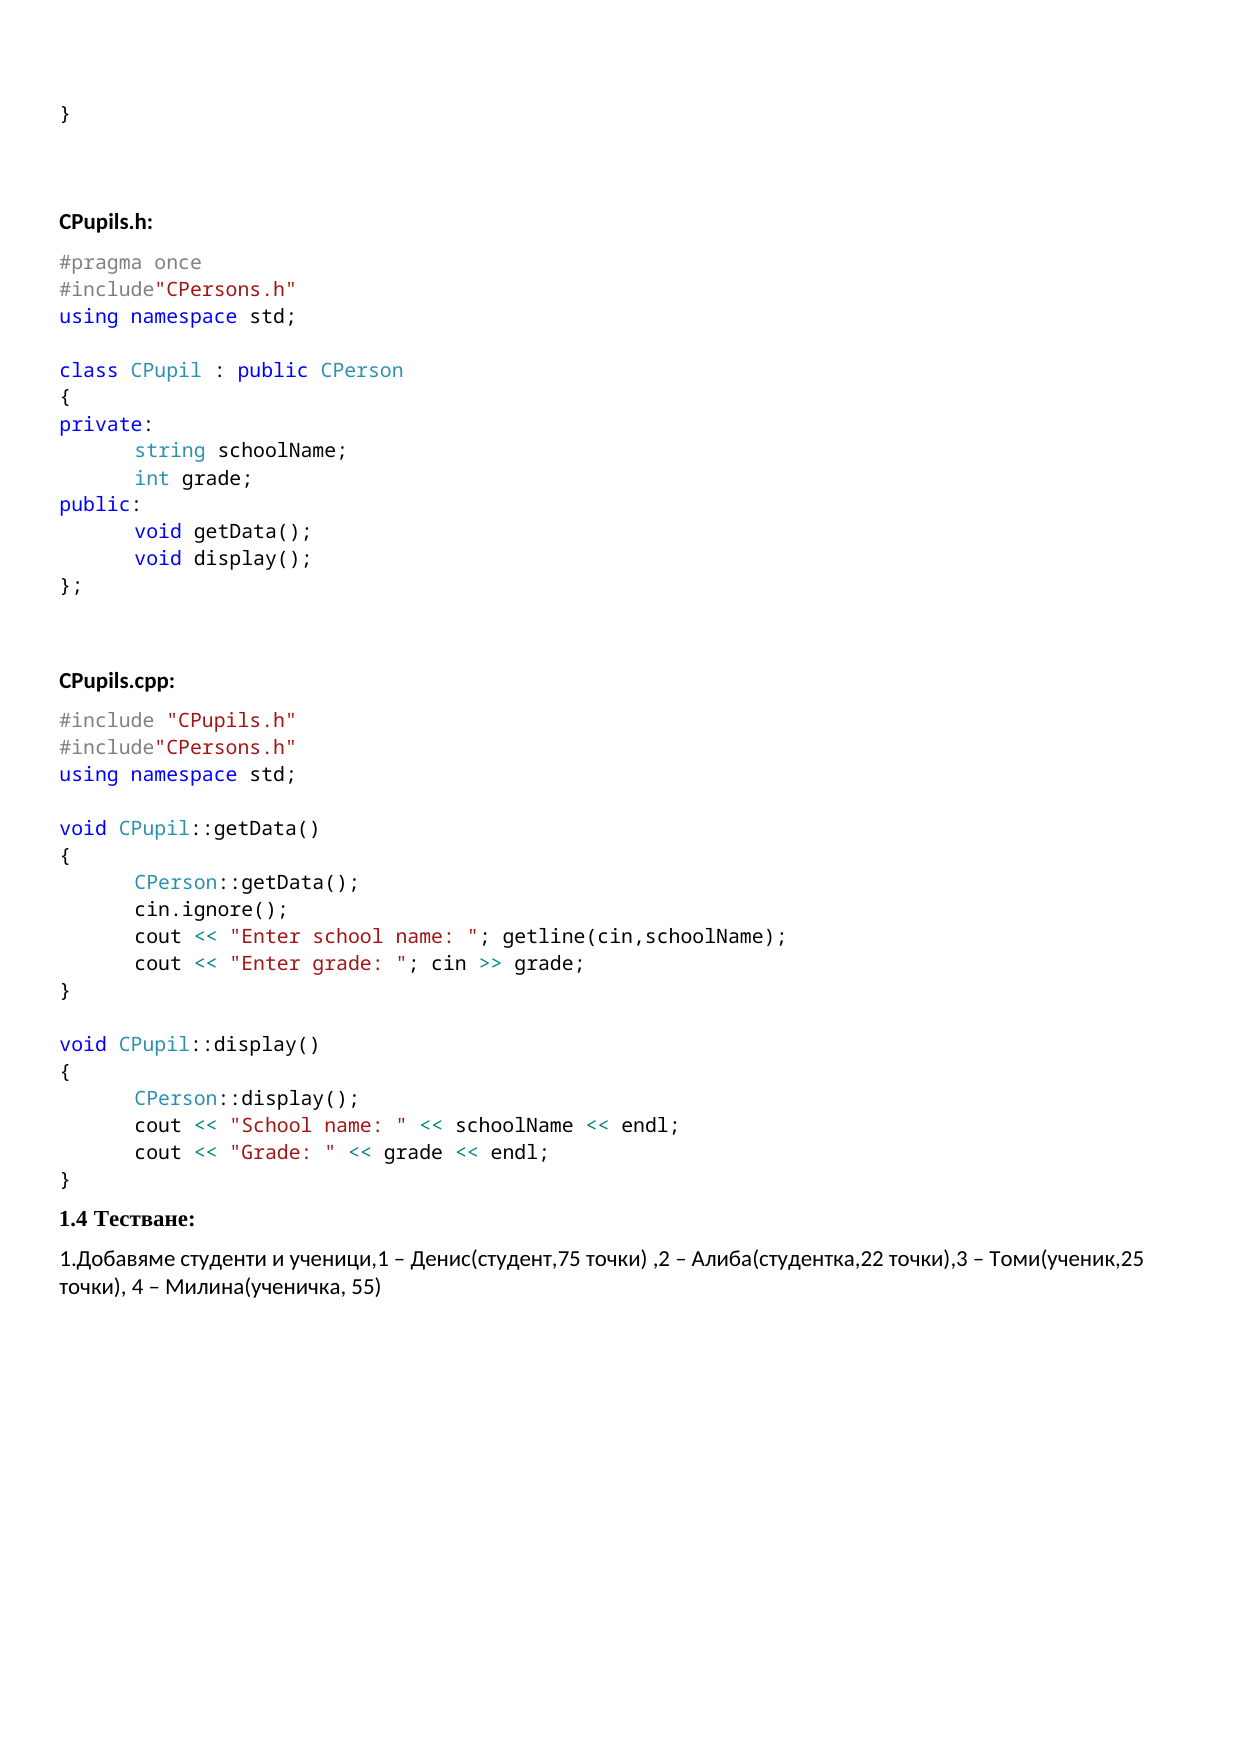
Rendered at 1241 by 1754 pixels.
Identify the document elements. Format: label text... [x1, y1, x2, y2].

text using namespace std; [59, 302, 1176, 329]
text } [59, 99, 1176, 126]
text #include"CPersons.h" [59, 734, 1176, 761]
text cin.ignore(); [59, 896, 1176, 922]
text } [59, 976, 1176, 1003]
text { [59, 1057, 1176, 1084]
text }; [59, 572, 1176, 599]
text string schoolName; [59, 437, 1176, 464]
text } [59, 1165, 1176, 1192]
text { [59, 842, 1176, 868]
text cout << "Enter school name: "; getline(cin,schoolName); [59, 922, 1176, 949]
text #pragma once [59, 248, 1176, 275]
text cout << "Enter grade: "; cin >> grade; [59, 949, 1176, 976]
text void CPupil::getData() [59, 814, 1176, 842]
text CPerson::display(); [59, 1084, 1176, 1111]
text void getData(); [59, 518, 1176, 545]
text public: [59, 491, 1176, 518]
text CPupils.h: [59, 207, 1176, 235]
text void CPupil::display() [59, 1030, 1176, 1057]
text cout << "Grade: " << grade << endl; [59, 1138, 1176, 1165]
text { [59, 383, 1176, 410]
text class CPupil : public CPerson [59, 356, 1176, 383]
text cout << "School name: " << schoolName << endl; [59, 1111, 1176, 1138]
text 1.Добавяме студенти и ученици,1 – Денис(студент,75 точки) ,2 – Алиба(студентка,22 точки),3 – Томи(ученик,25 точки), 4 – Милина(ученичка, 55) [59, 1244, 1176, 1300]
text int grade; [59, 464, 1176, 491]
text CPerson::getData(); [59, 868, 1176, 896]
text #include "CPupils.h" [59, 707, 1176, 734]
subtitle 1.4 Тестване: [59, 1205, 1176, 1231]
text CPupils.cpp: [59, 666, 1176, 694]
text using namespace std; [59, 761, 1176, 788]
text private: [59, 410, 1176, 437]
text void display(); [59, 545, 1176, 572]
text #include"CPersons.h" [59, 275, 1176, 302]
